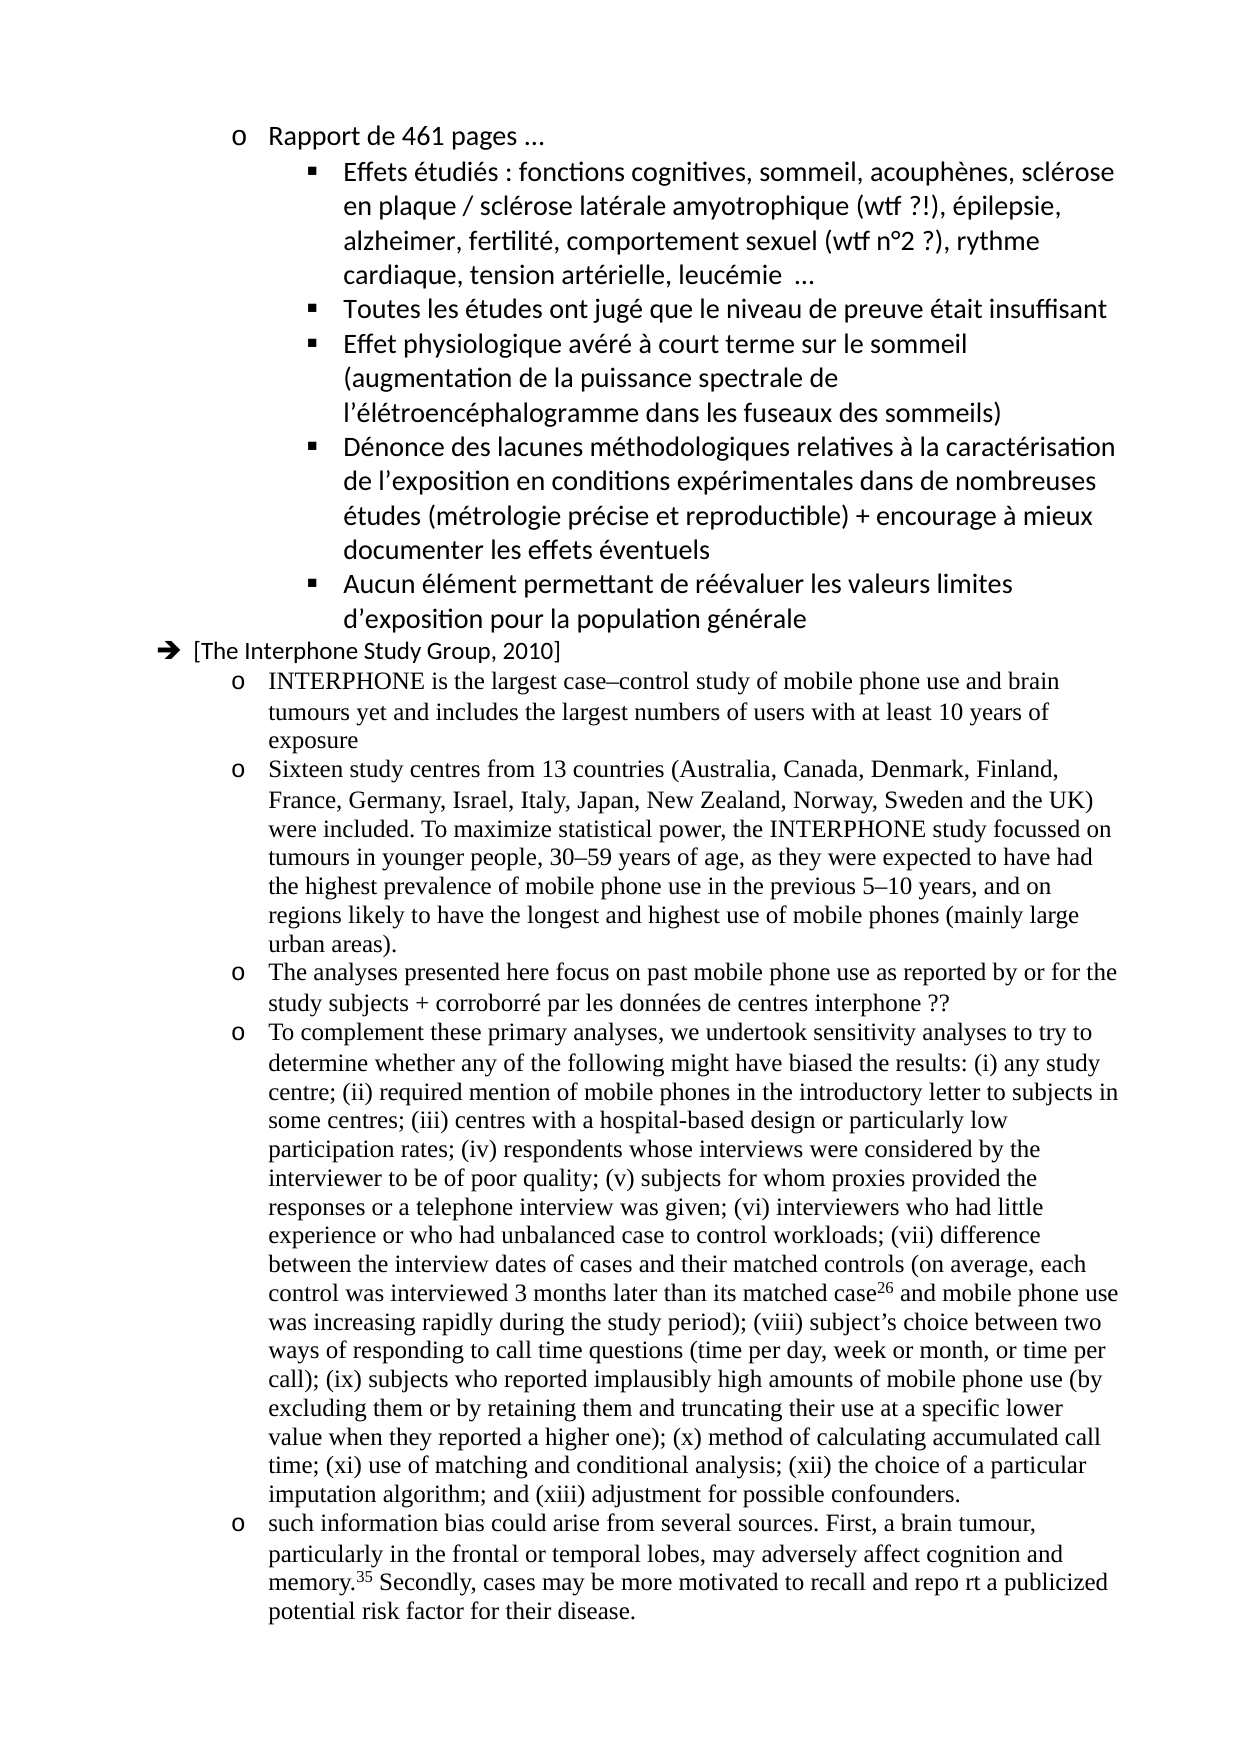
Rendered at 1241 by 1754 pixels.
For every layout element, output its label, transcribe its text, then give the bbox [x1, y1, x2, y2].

list [The Interphone Study Group, 2010] [156, 635, 1122, 666]
list The analyses presented here focus on past mobile phone use as reported by or for the study subjects + corroborré par les données de centres interphone ?? [231, 957, 1122, 1017]
list Sixteen study centres from 13 countries (Australia, Canada, Denmark, Finland, France, Germany, Israel, Italy, Japan, New Zealand, Norway, Sweden and the UK) were included. To maximize statistical power, the INTERPHONE study focussed on tumours in younger people, 30–59 years of age, as they were expected to have had the highest prevalence of mobile phone use in the previous 5–10 years, and on regions likely to have the longest and highest use of mobile phones (mainly large urban areas). [231, 754, 1122, 957]
list Dénonce des lacunes méthodologiques relatives à la caractérisation de l’exposition en conditions expérimentales dans de nombreuses études (métrologie précise et reproductible) + encourage à mieux documenter les effets éventuels [306, 429, 1122, 566]
list Effet physiologique avéré à court terme sur le sommeil (augmentation de la puissance spectrale de l’élétroencéphalogramme dans les fuseaux des sommeils) [306, 326, 1122, 429]
list such information bias could arise from several sources. First, a brain tumour, particularly in the frontal or temporal lobes, may adversely affect cognition and memory.35 Secondly, cases may be more motivated to recall and repo rt a publicized potential risk factor for their disease. [231, 1508, 1122, 1625]
list To complement these primary analyses, we undertook sensitivity analyses to try to determine whether any of the following might have biased the results: (i) any study centre; (ii) required mention of mobile phones in the introductory letter to subjects in some centres; (iii) centres with a hospital-based design or particularly low participation rates; (iv) respondents whose interviews were considered by the interviewer to be of poor quality; (v) subjects for whom proxies provided the responses or a telephone interview was given; (vi) interviewers who had little experience or who had unbalanced case to control workloads; (vii) difference between the interview dates of cases and their matched controls (on average, each control was interviewed 3 months later than its matched case26 and mobile phone use was increasing rapidly during the study period); (viii) subject’s choice between two ways of responding to call time questions (time per day, week or month, or time per call); (ix) subjects who reported implausibly high amounts of mobile phone use (by excluding them or by retaining them and truncating their use at a specific lower value when they reported a higher one); (x) method of calculating accumulated call time; (xi) use of matching and conditional analysis; (xii) the choice of a particular imputation algorithm; and (xiii) adjustment for possible confounders. [231, 1017, 1122, 1508]
list Effets étudiés : fonctions cognitives, sommeil, acouphènes, sclérose en plaque / sclérose latérale amyotrophique (wtf ?!), épilepsie, alzheimer, fertilité, comportement sexuel (wtf n°2 ?), rythme cardiaque, tension artérielle, leucémie … [306, 154, 1122, 291]
list Toutes les études ont jugé que le niveau de preuve était insuffisant [306, 291, 1122, 326]
list Rapport de 461 pages ... [231, 118, 1122, 154]
list Aucun élément permettant de réévaluer les valeurs limites d’exposition pour la population générale [306, 566, 1122, 635]
list INTERPHONE is the largest case–control study of mobile phone use and brain tumours yet and includes the largest numbers of users with at least 10 years of exposure [231, 666, 1122, 754]
